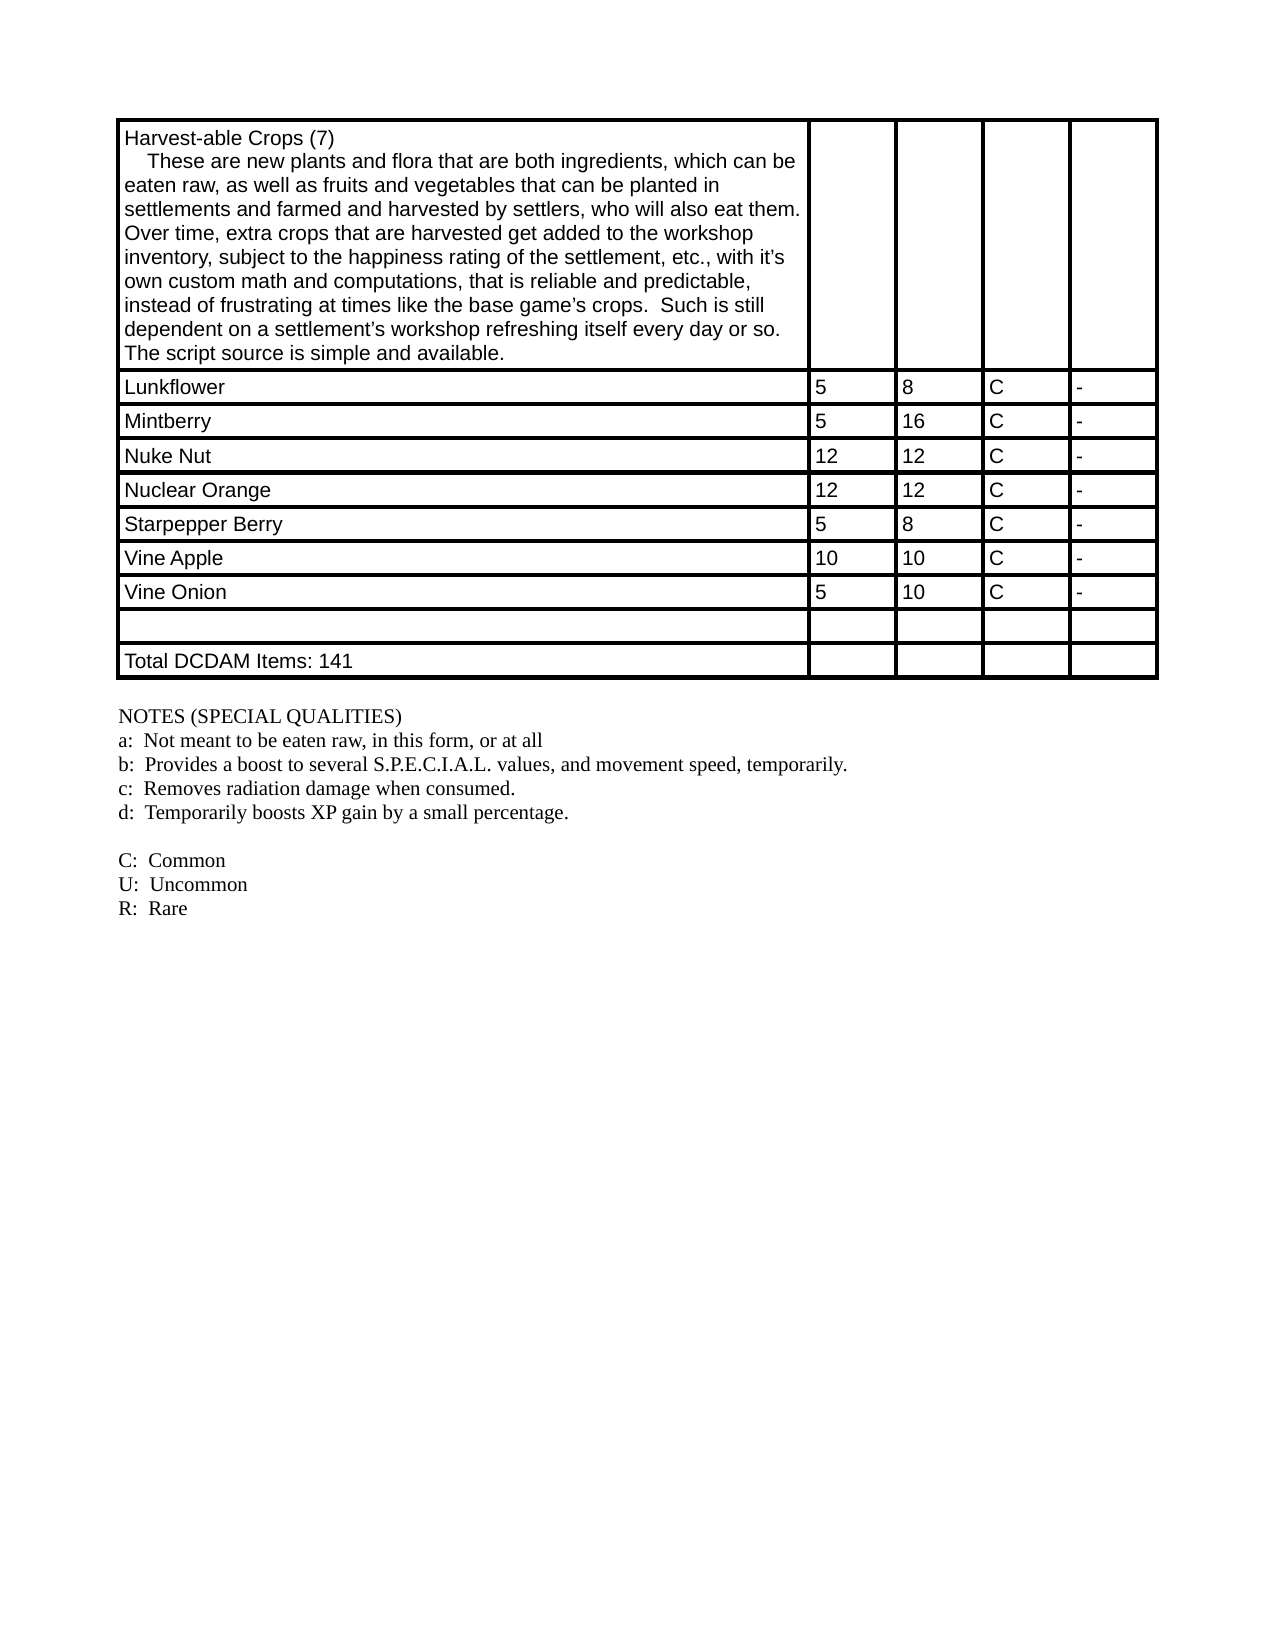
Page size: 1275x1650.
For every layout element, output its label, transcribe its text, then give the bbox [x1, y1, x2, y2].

table_cell [985, 645, 1068, 675]
text NOTES (SPECIAL QUALITIES) [118, 704, 1157, 728]
table_cell - [1072, 406, 1155, 436]
table_cell - [1072, 475, 1155, 504]
table_cell [898, 645, 981, 675]
table_cell C [985, 475, 1068, 504]
table_cell 8 [898, 372, 981, 402]
text a: Not meant to be eaten raw, in this form, or at all [118, 728, 1157, 752]
table_cell [898, 611, 981, 641]
table_cell Starpepper Berry [120, 509, 807, 539]
text d: Temporarily boosts XP gain by a small percentage. [118, 800, 1157, 824]
table_cell [1072, 645, 1155, 675]
table_cell 12 [898, 440, 981, 470]
text b: Provides a boost to several S.P.E.C.I.A.L. values, and movement speed, temporarily. [118, 752, 1157, 776]
table_cell C [985, 406, 1068, 436]
table_cell C [985, 577, 1068, 607]
table_cell C [985, 509, 1068, 539]
table_cell Total DCDAM Items: 141 [120, 645, 807, 675]
table_cell 5 [811, 406, 894, 436]
table_cell [811, 645, 894, 675]
table_cell Harvest-able Crops (7) These are new plants and flora that are both ingredients, which can be eaten raw, as well as fruits and vegetables that can be planted in settlements and farmed and harvested by settlers, who will also eat them. Over time, extra crops that are harvested get added to the workshop inventory, subject to the happiness rating of the settlement, etc., with it’s own custom math and computations, that is reliable and predictable, instead of frustrating at times like the base game’s crops. Such is still dependent on a settlement’s workshop refreshing itself every day or so. The script source is simple and available. [120, 122, 807, 368]
table_cell 5 [811, 372, 894, 402]
table_cell 12 [811, 475, 894, 504]
text U: Uncommon [118, 872, 1157, 896]
table_cell Lunkflower [120, 372, 807, 402]
table_cell 12 [811, 440, 894, 470]
table_cell [811, 122, 894, 368]
table_cell 5 [811, 577, 894, 607]
text c: Removes radiation damage when consumed. [118, 776, 1157, 800]
table_cell - [1072, 577, 1155, 607]
table_cell [898, 122, 981, 368]
table_cell 8 [898, 509, 981, 539]
table_cell Nuke Nut [120, 440, 807, 470]
table_cell - [1072, 543, 1155, 573]
table_cell Vine Apple [120, 543, 807, 573]
table_cell [1072, 122, 1155, 368]
table_cell 10 [898, 543, 981, 573]
text C: Common [118, 848, 1157, 872]
table_cell [985, 611, 1068, 641]
table_cell [811, 611, 894, 641]
table_cell - [1072, 440, 1155, 470]
table_cell C [985, 440, 1068, 470]
table_cell C [985, 372, 1068, 402]
table_cell Nuclear Orange [120, 475, 807, 504]
table_cell Mintberry [120, 406, 807, 436]
text R: Rare [118, 896, 1157, 920]
table_cell - [1072, 509, 1155, 539]
table_cell Vine Onion [120, 577, 807, 607]
table_cell 12 [898, 475, 981, 504]
table_cell [985, 122, 1068, 368]
table_cell - [1072, 372, 1155, 402]
table_cell 10 [898, 577, 981, 607]
table_cell 16 [898, 406, 981, 436]
table_cell [120, 611, 807, 641]
table_cell C [985, 543, 1068, 573]
table_cell [1072, 611, 1155, 641]
table_cell 10 [811, 543, 894, 573]
table_cell 5 [811, 509, 894, 539]
